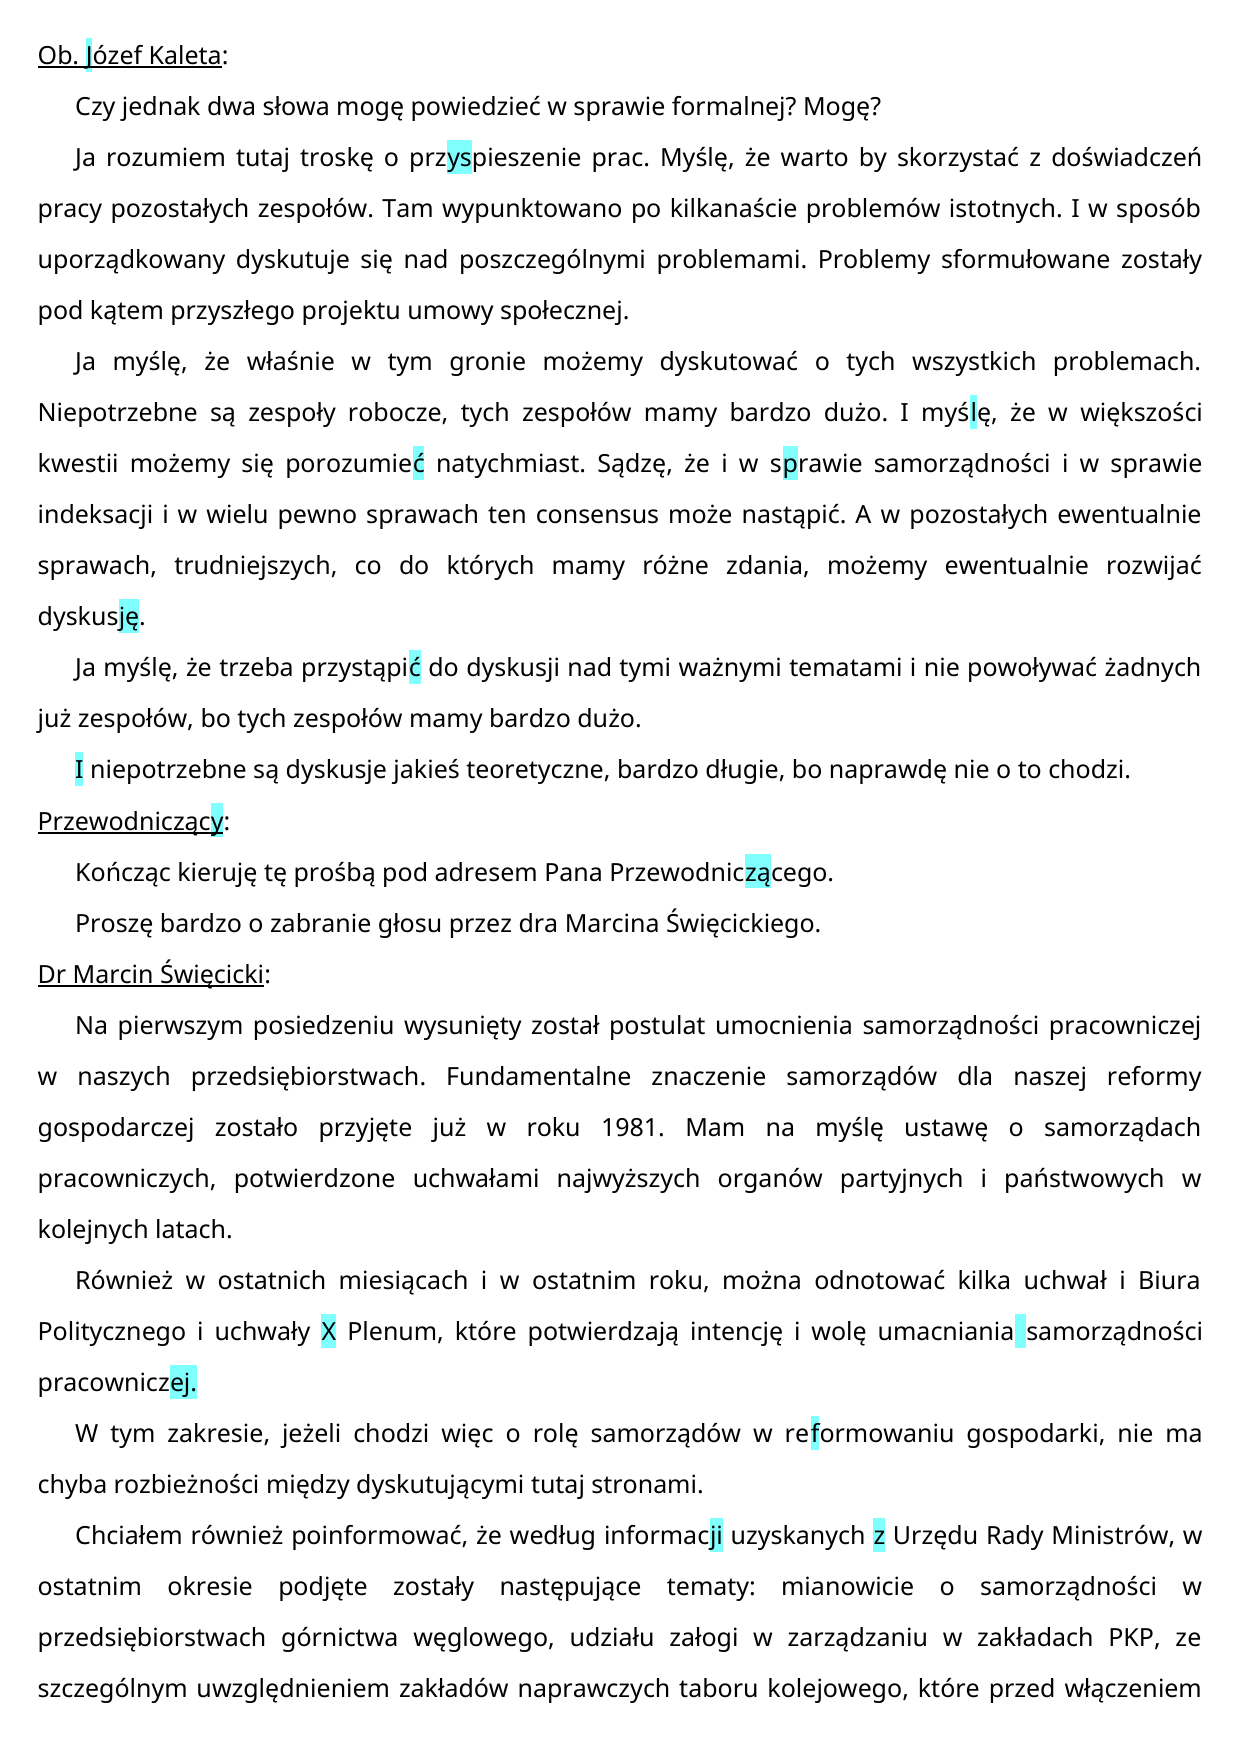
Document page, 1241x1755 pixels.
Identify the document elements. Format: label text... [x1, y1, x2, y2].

text Na pierwszym posiedzeniu wysunięty został postulat umocnienia samorządności pracowniczej w naszych przedsiębiorstwach. Fundamentalne znaczenie samorządów dla naszej reformy gospodarczej zostało przyjęte już w roku 1981. Mam na myślę ustawę o samorządach pracowniczych, potwierdzone uchwałami najwyższych organów partyjnych i państwowych w kolejnych latach. [37, 1007, 1203, 1246]
text Ja myślę, że trzeba przystąpić do dyskusji nad tymi ważnymi tematami i nie powoływać żadnych już zespołów, bo tych zespołów mamy bardzo dużo. [37, 650, 1203, 735]
text Ob. Józef Kaleta: [37, 37, 1203, 72]
text Ja rozumiem tutaj troskę o przyspieszenie prac. Myślę, że warto by skorzystać z doświadczeń pracy pozostałych zespołów. Tam wypunktowano po kilkanaście problemów istotnych. I w sposób uporządkowany dyskutuje się nad poszczególnymi problemami. Problemy sformułowane zostały pod kątem przyszłego projektu umowy społecznej. [37, 139, 1203, 327]
text Również w ostatnich miesiącach i w ostatnim roku, można odnotować kilka uchwał i Biura Politycznego i uchwały X Plenum, które potwierdzają intencję i wolę umacniania samorządności pracowniczej. [37, 1262, 1203, 1399]
text Czy jednak dwa słowa mogę powiedzieć w sprawie formalnej? Mogę? [37, 88, 1203, 123]
text Chciałem również poinformować, że według informacji uzyskanych z Urzędu Rady Ministrów, w ostatnim okresie podjęte zostały następujące tematy: mianowicie o samorządności w przedsiębiorstwach górnictwa węglowego, udziału załogi w zarządzaniu w zakładach PKP, ze szczególnym uwzględnieniem zakładów naprawczych taboru kolejowego, które przed włączeniem [37, 1518, 1203, 1705]
text Przewodniczący: [37, 803, 1203, 837]
text Proszę bardzo o zabranie głosu przez dra Marcina Święcickiego. [37, 905, 1203, 939]
text Ja myślę, że właśnie w tym gronie możemy dyskutować o tych wszystkich problemach. Niepotrzebne są zespoły robocze, tych zespołów mamy bardzo dużo. I myślę, że w większości kwestii możemy się porozumieć natychmiast. Sądzę, że i w sprawie samorządności i w sprawie indeksacji i w wielu pewno sprawach ten consensus może nastąpić. A w pozostałych ewentualnie sprawach, trudniejszych, co do których mamy różne zdania, możemy ewentualnie rozwijać dyskusję. [37, 344, 1203, 633]
text W tym zakresie, jeżeli chodzi więc o rolę samorządów w reformowaniu gospodarki, nie ma chyba rozbieżności między dyskutującymi tutaj stronami. [37, 1416, 1203, 1501]
text Kończąc kieruję tę prośbą pod adresem Pana Przewodniczącego. [37, 854, 1203, 888]
text Dr Marcin Święcicki: [37, 956, 1203, 990]
text I niepotrzebne są dyskusje jakieś teoretyczne, bardzo długie, bo naprawdę nie o to chodzi. [37, 752, 1203, 786]
